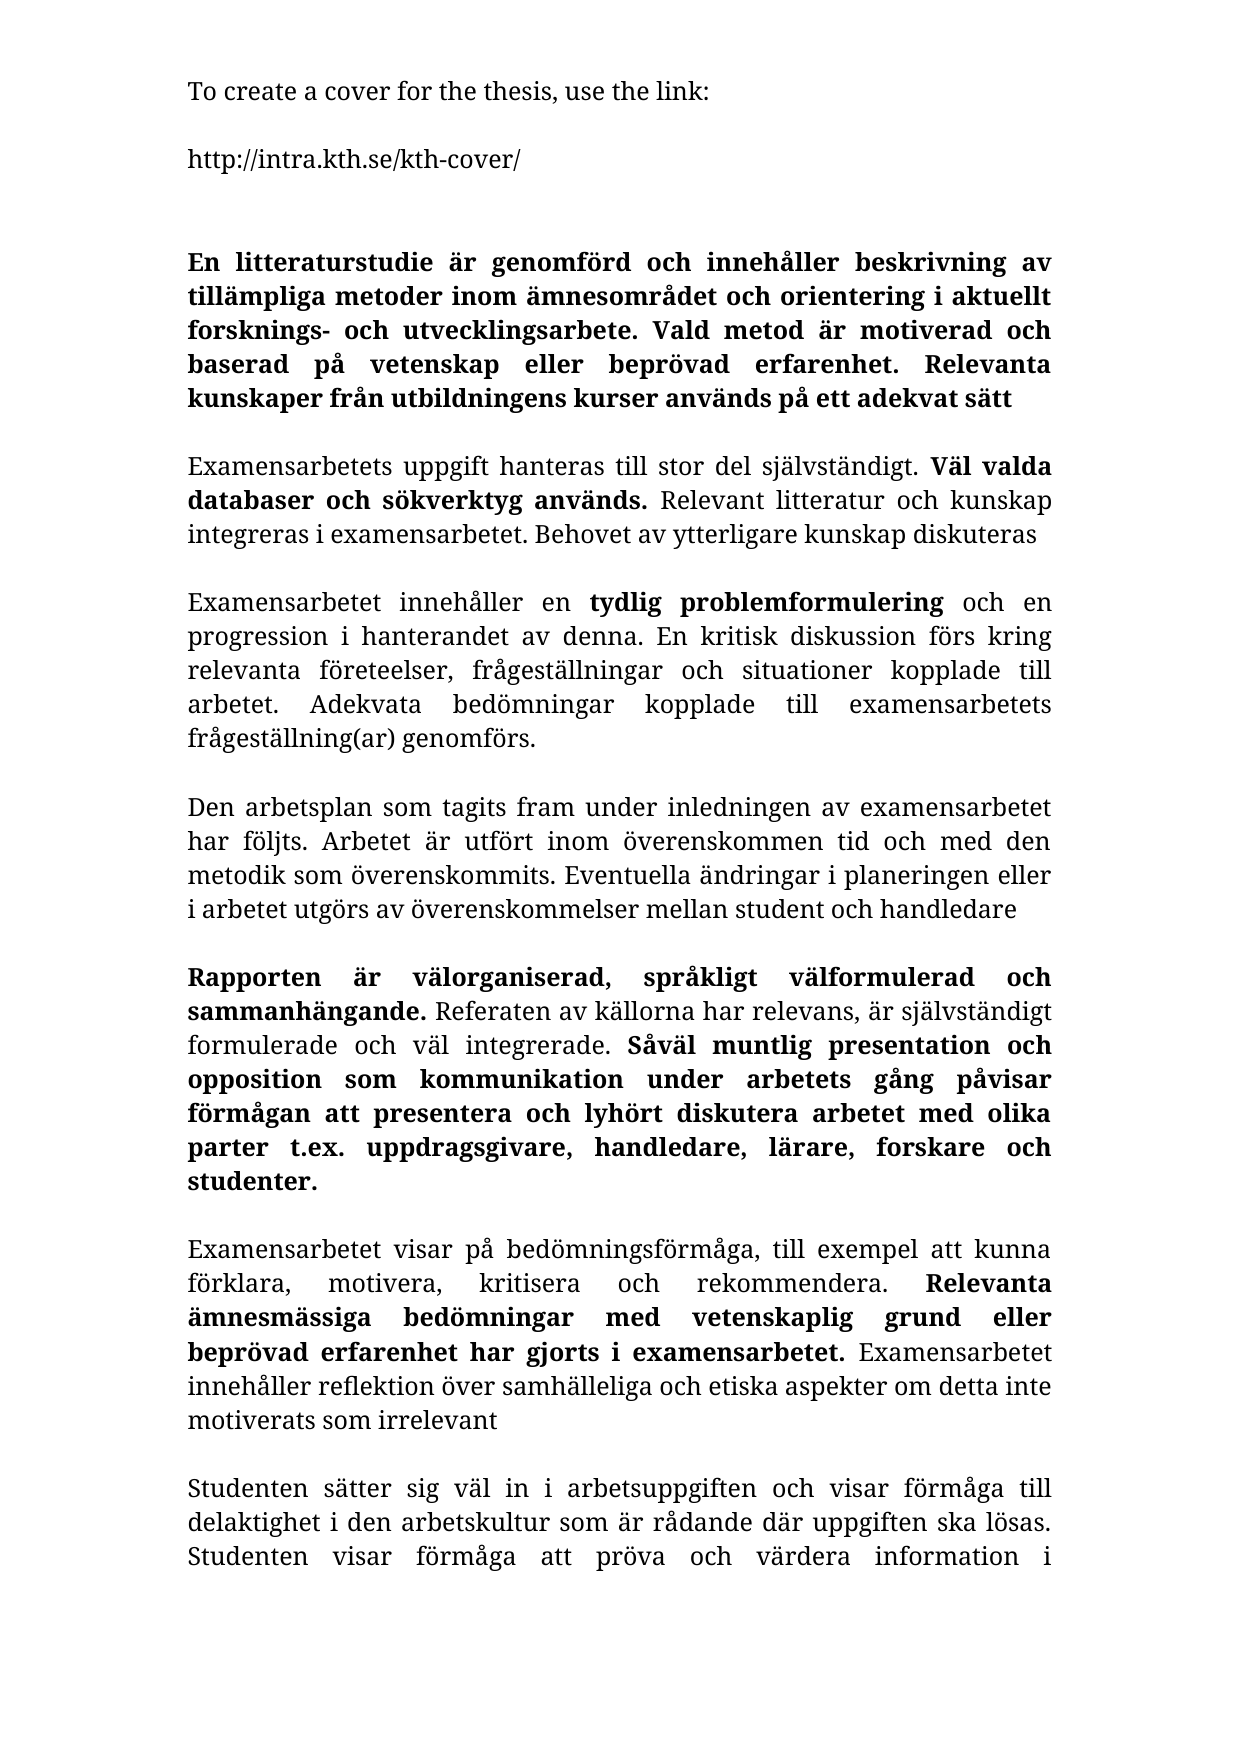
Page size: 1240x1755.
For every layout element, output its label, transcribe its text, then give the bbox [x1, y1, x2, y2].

text Rapporten är välorganiserad, språkligt välformulerad och sammanhängande. Referaten av källorna har relevans, är självständigt formulerade och väl integrerade. Såväl muntlig presentation och opposition som kommunikation under arbetets gång påvisar förmågan att presentera och lyhört diskutera arbetet med olika parter t.ex. uppdragsgivare, handledare, lärare, forskare och studenter. [187, 959, 1052, 1198]
text En litteraturstudie är genomförd och innehåller beskrivning av tillämpliga metoder inom ämnesområdet och orientering i aktuellt forsknings- och utvecklingsarbete. Vald metod är motiverad och baserad på vetenskap eller beprövad erfarenhet. Relevanta kunskaper från utbildningens kurser används på ett adekvat sätt [187, 244, 1052, 414]
text Examensarbetet visar på bedömningsförmåga, till exempel att kunna förklara, motivera, kritisera och rekommendera. Relevanta ämnesmässiga bedömningar med vetenskaplig grund eller beprövad erfarenhet har gjorts i examensarbetet. Examensarbetet innehåller reflektion över samhälleliga och etiska aspekter om detta inte motiverats som irrelevant [187, 1232, 1052, 1436]
text Den arbetsplan som tagits fram under inledningen av examensarbetet har följts. Arbetet är utfört inom överenskommen tid och med den metodik som överenskommits. Eventuella ändringar i planeringen eller i arbetet utgörs av överenskommelser mellan student och handledare [187, 789, 1052, 925]
text Examensarbetets uppgift hanteras till stor del självständigt. Väl valda databaser och sökverktyg används. Relevant litteratur och kunskap integreras i examensarbetet. Behovet av ytterligare kunskap diskuteras [187, 448, 1052, 551]
text Studenten sätter sig väl in i arbetsuppgiften och visar förmåga till delaktighet i den arbetskultur som är rådande där uppgiften ska lösas. Studenten visar förmåga att pröva och värdera information i [187, 1470, 1052, 1573]
text http://intra.kth.se/kth-cover/ [187, 142, 1052, 176]
text To create a cover for the thesis, use the link: [187, 74, 1052, 108]
text Examensarbetet innehåller en tydlig problemformulering och en progression i hanterandet av denna. En kritisk diskussion förs kring relevanta företeelser, frågeställningar och situationer kopplade till arbetet. Adekvata bedömningar kopplade till examensarbetets frågeställning(ar) genomförs. [187, 585, 1052, 755]
